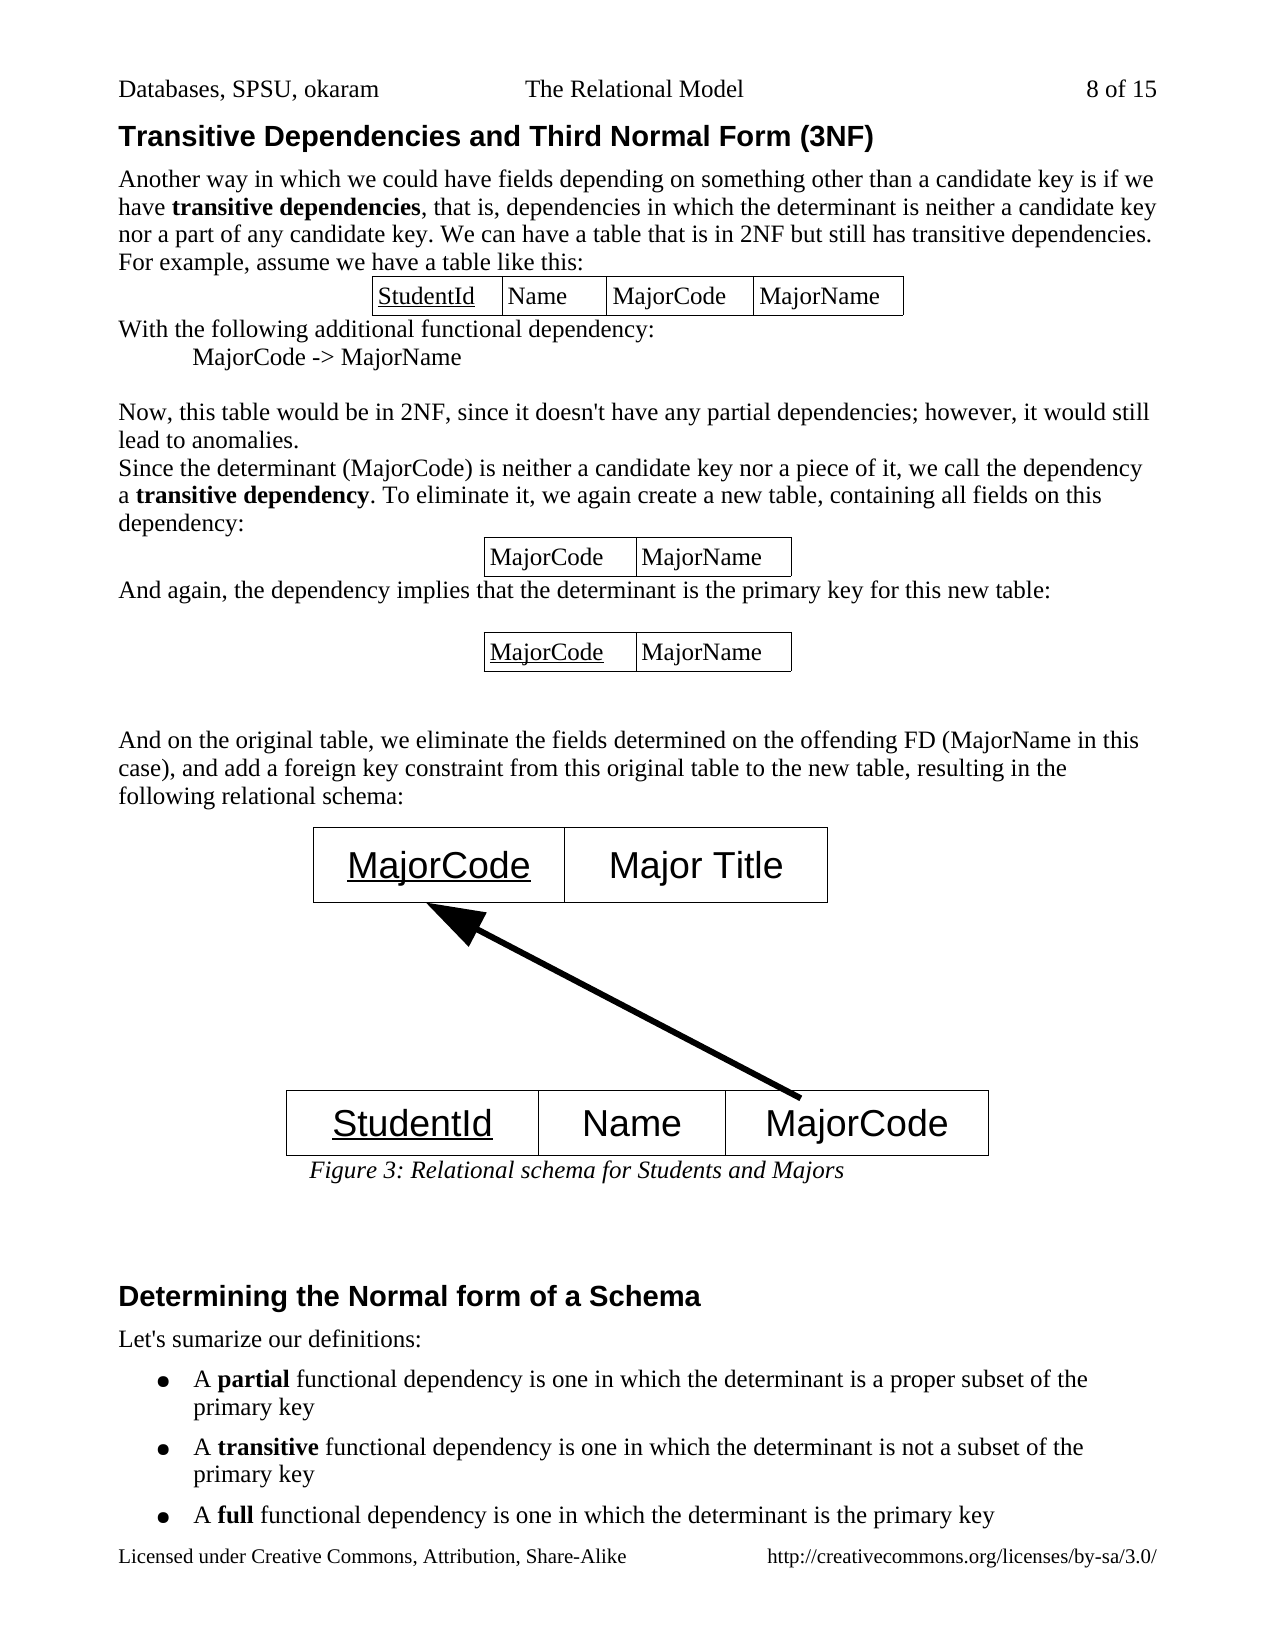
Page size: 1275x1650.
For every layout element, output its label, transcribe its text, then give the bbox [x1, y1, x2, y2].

subtitle Transitive Dependencies and Third Normal Form (3NF) [118, 120, 1157, 153]
text Figure 3: Relational schema for Students and Majors [726, 1091, 966, 1155]
text Figure 3: Relational schema for Students and Majors [565, 840, 827, 902]
text Figure 3: Relational schema for Students and Majors [314, 840, 564, 902]
table_header MajorName [637, 633, 791, 671]
text Another way in which we could have fields depending on something other than a candidate key is if we have transitive dependencies, that is, dependencies in which the determinant is neither a candidate key nor a part of any candidate key. We can have a table that is in 2NF but still has transitive dependencies. [118, 165, 1157, 248]
subtitle Determining the Normal form of a Schema [118, 1280, 1157, 1312]
list A full functional dependency is one in which the determinant is the primary key [156, 1501, 1157, 1528]
text Figure 3: Relational schema for Students and Majors [309, 840, 776, 1090]
text For example, assume we have a table like this: [118, 248, 1157, 276]
text Figure 3: Relational schema for Students and Majors [309, 1156, 966, 1184]
text Figure 3: Relational schema for Students and Majors [539, 1091, 725, 1155]
table_header Name [503, 277, 606, 315]
text Since the determinant (MajorCode) is neither a candidate key nor a piece of it, we call the dependency a transitive dependency. To eliminate it, we again create a new table, containing all fields on this dependency: [118, 454, 1157, 537]
text MajorCode -> MajorName [118, 343, 1157, 371]
text Figure 3: Relational schema for Students and Majors [309, 1091, 538, 1155]
table_header MajorName [754, 277, 903, 315]
list A partial functional dependency is one in which the determinant is a proper subset of the primary key [156, 1365, 1157, 1420]
table_header MajorCode [485, 538, 636, 576]
text Now, this table would be in 2NF, since it doesn't have any partial dependencies; however, it would still lead to anomalies. [118, 398, 1157, 454]
text Let's sumarize our definitions: [118, 1325, 1157, 1352]
text And again, the dependency implies that the determinant is the primary key for this new table: [118, 576, 1157, 604]
list A transitive functional dependency is one in which the determinant is not a subset of the primary key [156, 1433, 1157, 1488]
text Figure 3: Relational schema for Students and Majors [435, 840, 966, 1090]
table_header StudentId [373, 277, 502, 315]
table_header MajorCode [607, 277, 753, 315]
text And on the original table, we eliminate the fields determined on the offending FD (MajorName in this case), and add a foreign key constraint from this original table to the new table, resulting in the following relational schema: [118, 727, 1157, 810]
table_header MajorCode [485, 633, 636, 671]
text With the following additional functional dependency: [118, 315, 1157, 343]
table_header MajorName [637, 538, 791, 576]
